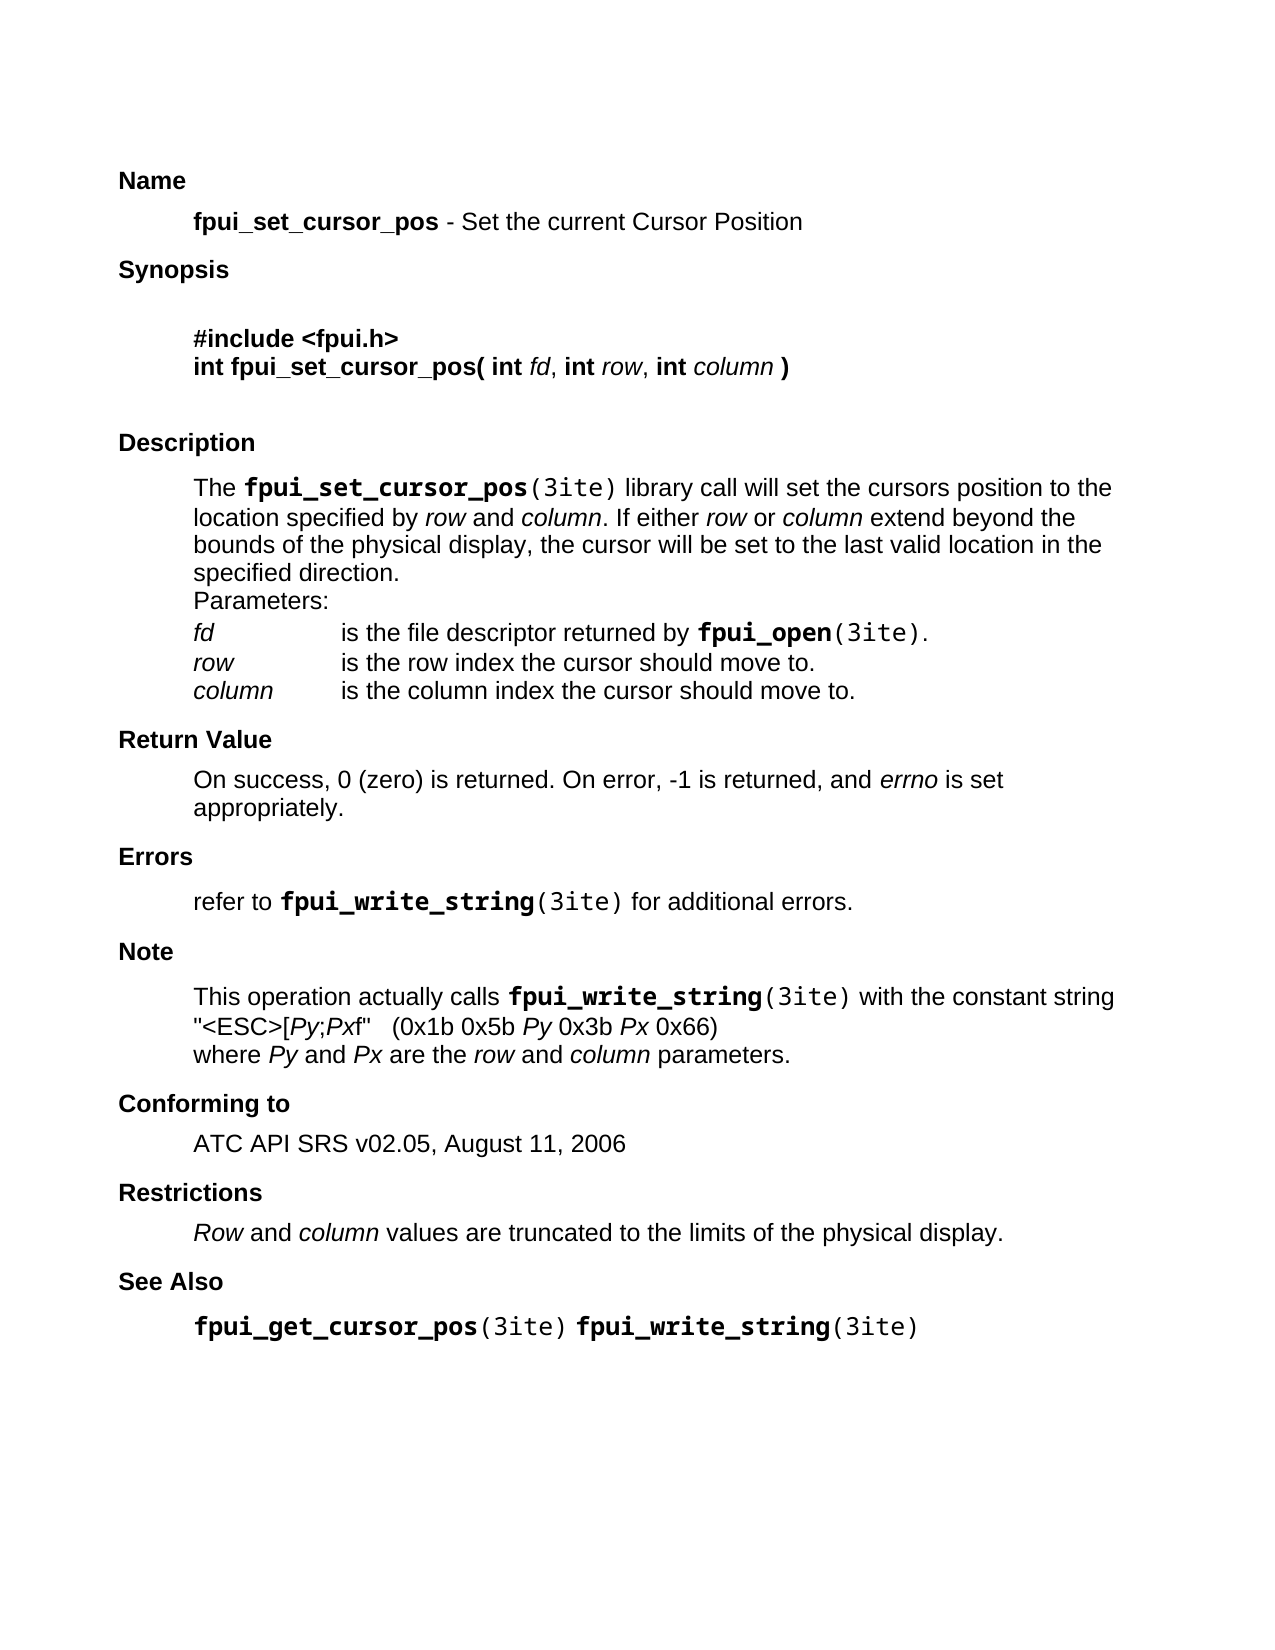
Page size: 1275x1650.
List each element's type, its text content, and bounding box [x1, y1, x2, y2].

text Errors [118, 843, 1157, 871]
text On success, 0 (zero) is returned. On error, -1 is returned, and errno is set appropriately. [193, 766, 1157, 822]
text Description [118, 429, 1157, 457]
text Note [118, 938, 1157, 966]
text Conforming to [118, 1089, 1157, 1117]
text Restrictions [118, 1178, 1157, 1206]
text #include <fpui.h> int fpui_set_cursor_pos( int fd, int row, int column ) [193, 296, 1157, 408]
text fpui_get_cursor_pos(3ite) fpui_write_string(3ite) [193, 1308, 1157, 1342]
text Return Value [118, 726, 1157, 754]
text Row and column values are truncated to the limits of the physical display. [193, 1219, 1157, 1247]
text This operation actually calls fpui_write_string(3ite) with the constant string "<ESC>[Py;Pxf" (0x1b 0x5b Py 0x3b Px 0x66) where Py and Px are the row and column parameters. [193, 979, 1157, 1068]
text See Also [118, 1268, 1157, 1296]
text fpui_set_cursor_pos - Set the current Cursor Position [193, 207, 1157, 235]
text ATC API SRS v02.05, August 11, 2006 [193, 1130, 1157, 1158]
text Synopsis [118, 256, 1157, 284]
text refer to fpui_write_string(3ite) for additional errors. [193, 883, 1157, 917]
text Name [118, 167, 1157, 195]
text The fpui_set_cursor_pos(3ite) library call will set the cursors position to the location specified by row and column. If either row or column extend beyond the bounds of the physical display, the cursor will be set to the last valid location in the specified direction. Parameters: fd is the file descriptor returned by fpui_open(3ite). row is the row index the cursor should move to. column is the column index the cursor should move to. [193, 469, 1157, 705]
